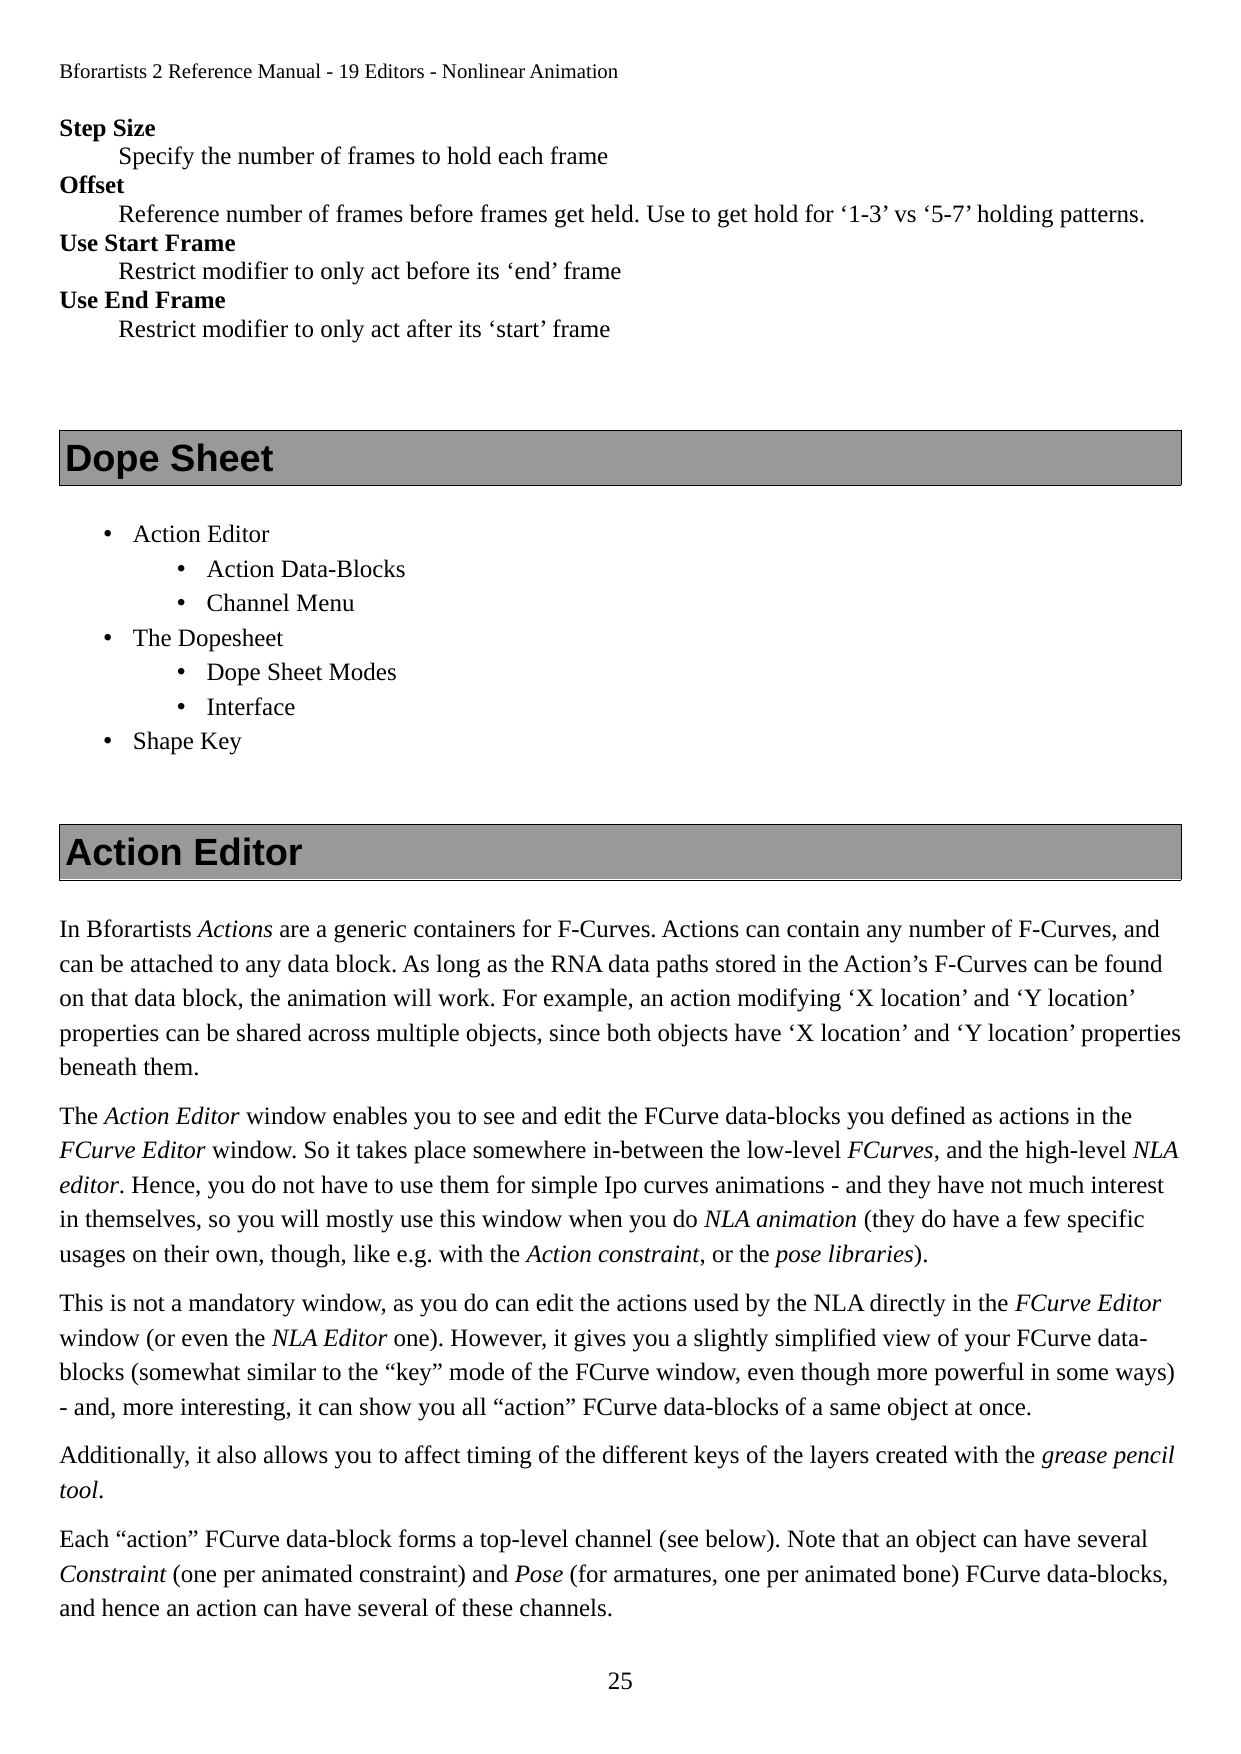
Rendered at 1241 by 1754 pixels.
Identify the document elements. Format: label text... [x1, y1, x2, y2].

text The Action Editor window enables you to see and edit the FCurve data-blocks you defined as actions in the FCurve Editor window. So it takes place somewhere in-between the low-level FCurves, and the high-level NLA editor. Hence, you do not have to use them for simple Ipo curves animations - and they have not much interest in themselves, so you will mostly use this window when you do NLA animation (they do have a few specific usages on their own, though, like e.g. with the Action constraint, or the pose libraries). [59, 1101, 1181, 1268]
list Action Data-Blocks [177, 554, 1181, 583]
list Restrict modifier to only act before its ‘end’ frame [118, 256, 1181, 285]
list Action Editor [103, 519, 1181, 548]
table_header Dope Sheet [60, 431, 1181, 485]
subtitle Use Start Frame [59, 228, 1181, 256]
table_header Action Editor [60, 825, 1181, 879]
list Specify the number of frames to hold each frame [118, 141, 1181, 170]
subtitle Use End Frame [59, 285, 1181, 314]
text In Bforartists Actions are a generic containers for F-Curves. Actions can contain any number of F-Curves, and can be attached to any data block. As long as the RNA data paths stored in the Action’s F-Curves can be found on that data block, the animation will work. For example, an action modifying ‘X location’ and ‘Y location’ properties can be shared across multiple objects, since both objects have ‘X location’ and ‘Y location’ properties beneath them. [59, 914, 1181, 1081]
text Additionally, it also allows you to affect timing of the different keys of the layers created with the grease pencil tool. [59, 1441, 1181, 1504]
list Channel Menu [177, 588, 1181, 617]
text Each “action” FCurve data-block forms a top-level channel (see below). Note that an object can have several Constraint (one per animated constraint) and Pose (for armatures, one per animated bone) FCurve data-blocks, and hence an action can have several of these channels. [59, 1524, 1181, 1622]
list Dope Sheet Modes [177, 657, 1181, 686]
list Shape Key [103, 726, 1181, 755]
list Interface [177, 692, 1181, 721]
list The Dopesheet [103, 623, 1181, 652]
list Restrict modifier to only act after its ‘start’ frame [118, 314, 1181, 343]
subtitle Step Size [59, 113, 1181, 141]
subtitle Offset [59, 170, 1181, 199]
list Reference number of frames before frames get held. Use to get hold for ‘1-3’ vs ‘5-7’ holding patterns. [118, 199, 1181, 228]
text This is not a mandatory window, as you do can edit the actions used by the NLA directly in the FCurve Editor window (or even the NLA Editor one). However, it gives you a slightly simplified view of your FCurve data-blocks (somewhat similar to the “key” mode of the FCurve window, even though more powerful in some ways) - and, more interesting, it can show you all “action” FCurve data-blocks of a same object at once. [59, 1288, 1181, 1420]
